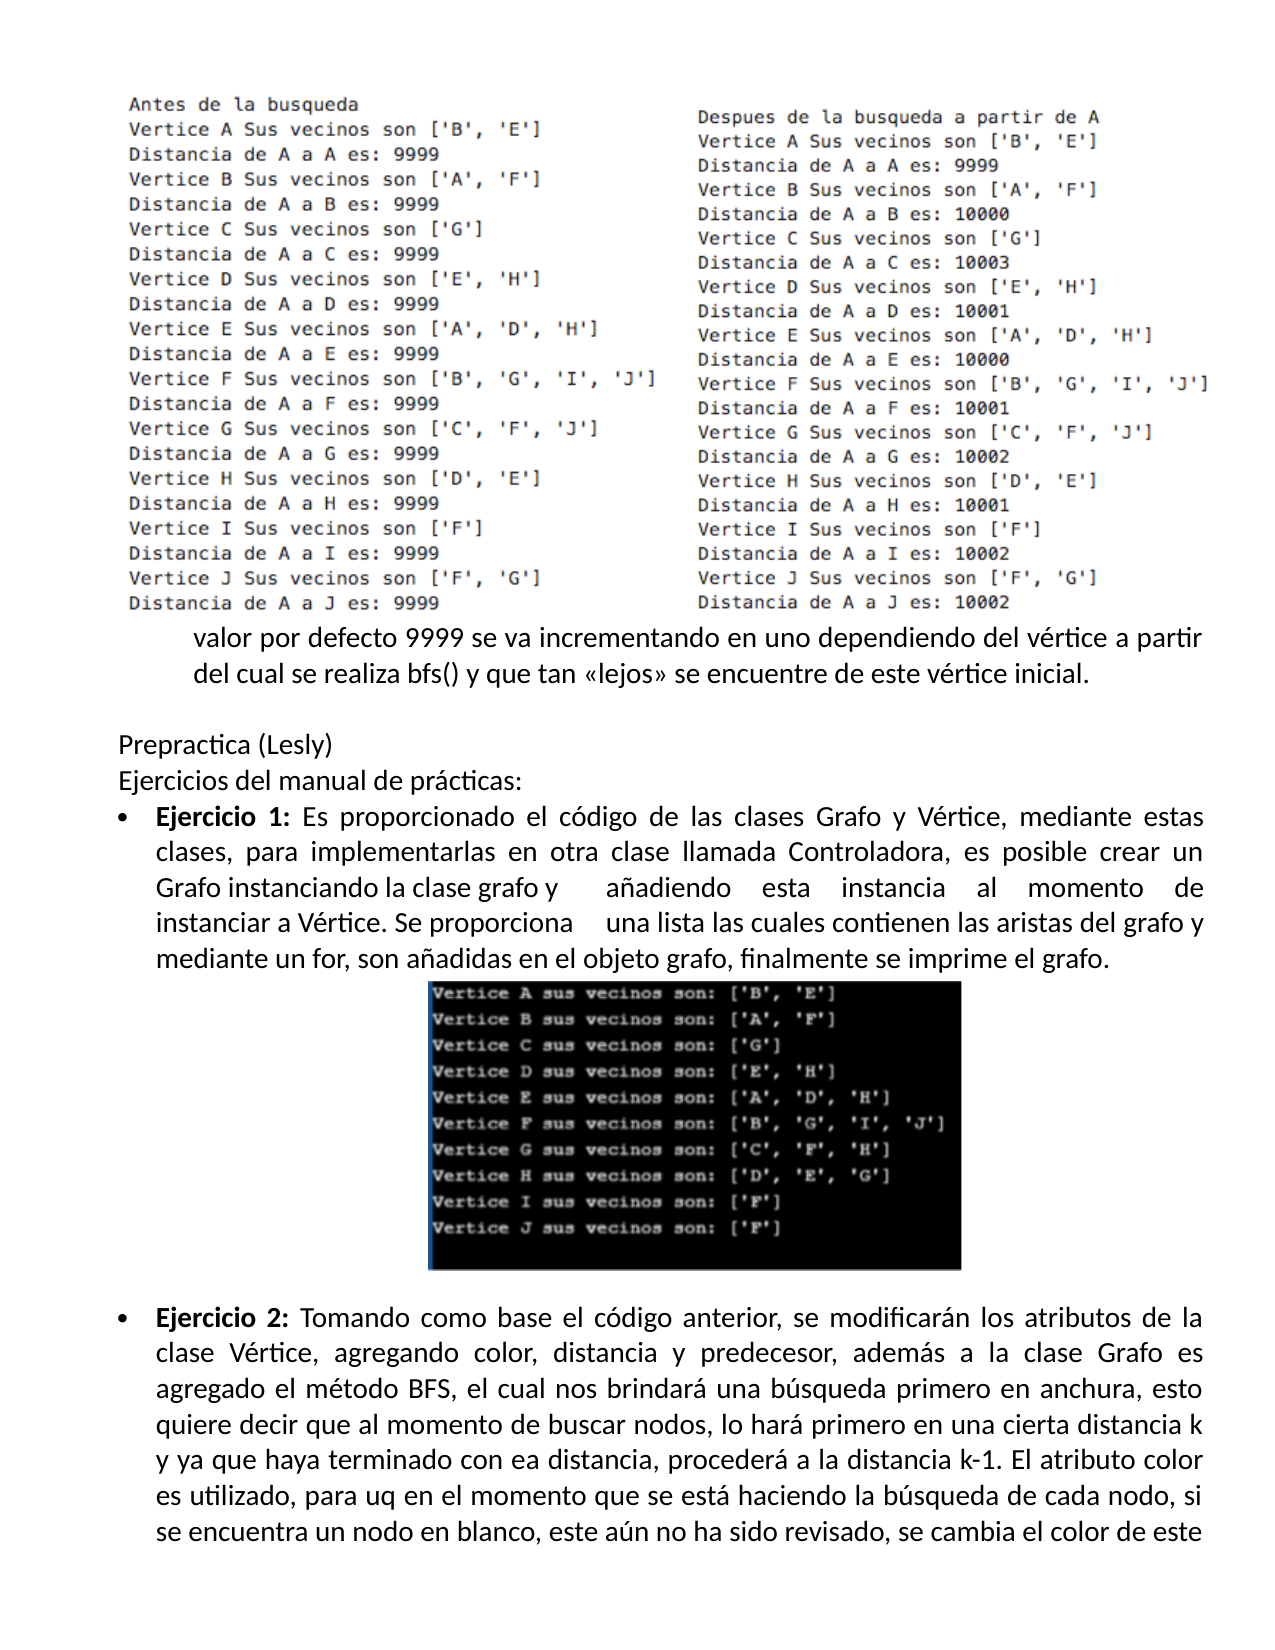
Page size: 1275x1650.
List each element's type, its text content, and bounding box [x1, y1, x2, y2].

text Ejercicios del manual de prácticas: [118, 762, 1205, 798]
list Ejercicio 2: Tomando como base el código anterior, se modificarán los atributos de la clase Vértice, agregando color, distancia y predecesor, además a la clase Grafo es agregado el método BFS, el cual nos brindará una búsqueda primero en anchura, esto quiere decir que al momento de buscar nodos, lo hará primero en una cierta distancia k y ya que haya terminado con ea distancia, procederá a la distancia k-1. El atributo color es utilizado, para uq en el momento que se está haciendo la búsqueda de cada nodo, si se encuentra un nodo en blanco, este aún no ha sido revisado, se cambia el color de este [118, 1299, 1205, 1548]
text valor por defecto 9999 se va incrementando en uno dependiendo del vértice a partir del cual se realiza bfs() y que tan «lejos» se encuentre de este vértice inicial. [193, 104, 1205, 691]
text Prepractica (Lesly) [118, 726, 1205, 762]
list Ejercicio 1: Es proporcionado el código de las clases Grafo y Vértice, mediante estas clases, para implementarlas en otra clase llamada Controladora, es posible crear un Grafo instanciando la clase grafo y añadiendo esta instancia al momento de instanciar a Vértice. Se proporciona una lista las cuales contienen las aristas del grafo y mediante un for, son añadidas en el objeto grafo, finalmente se imprime el grafo. [118, 798, 1205, 976]
